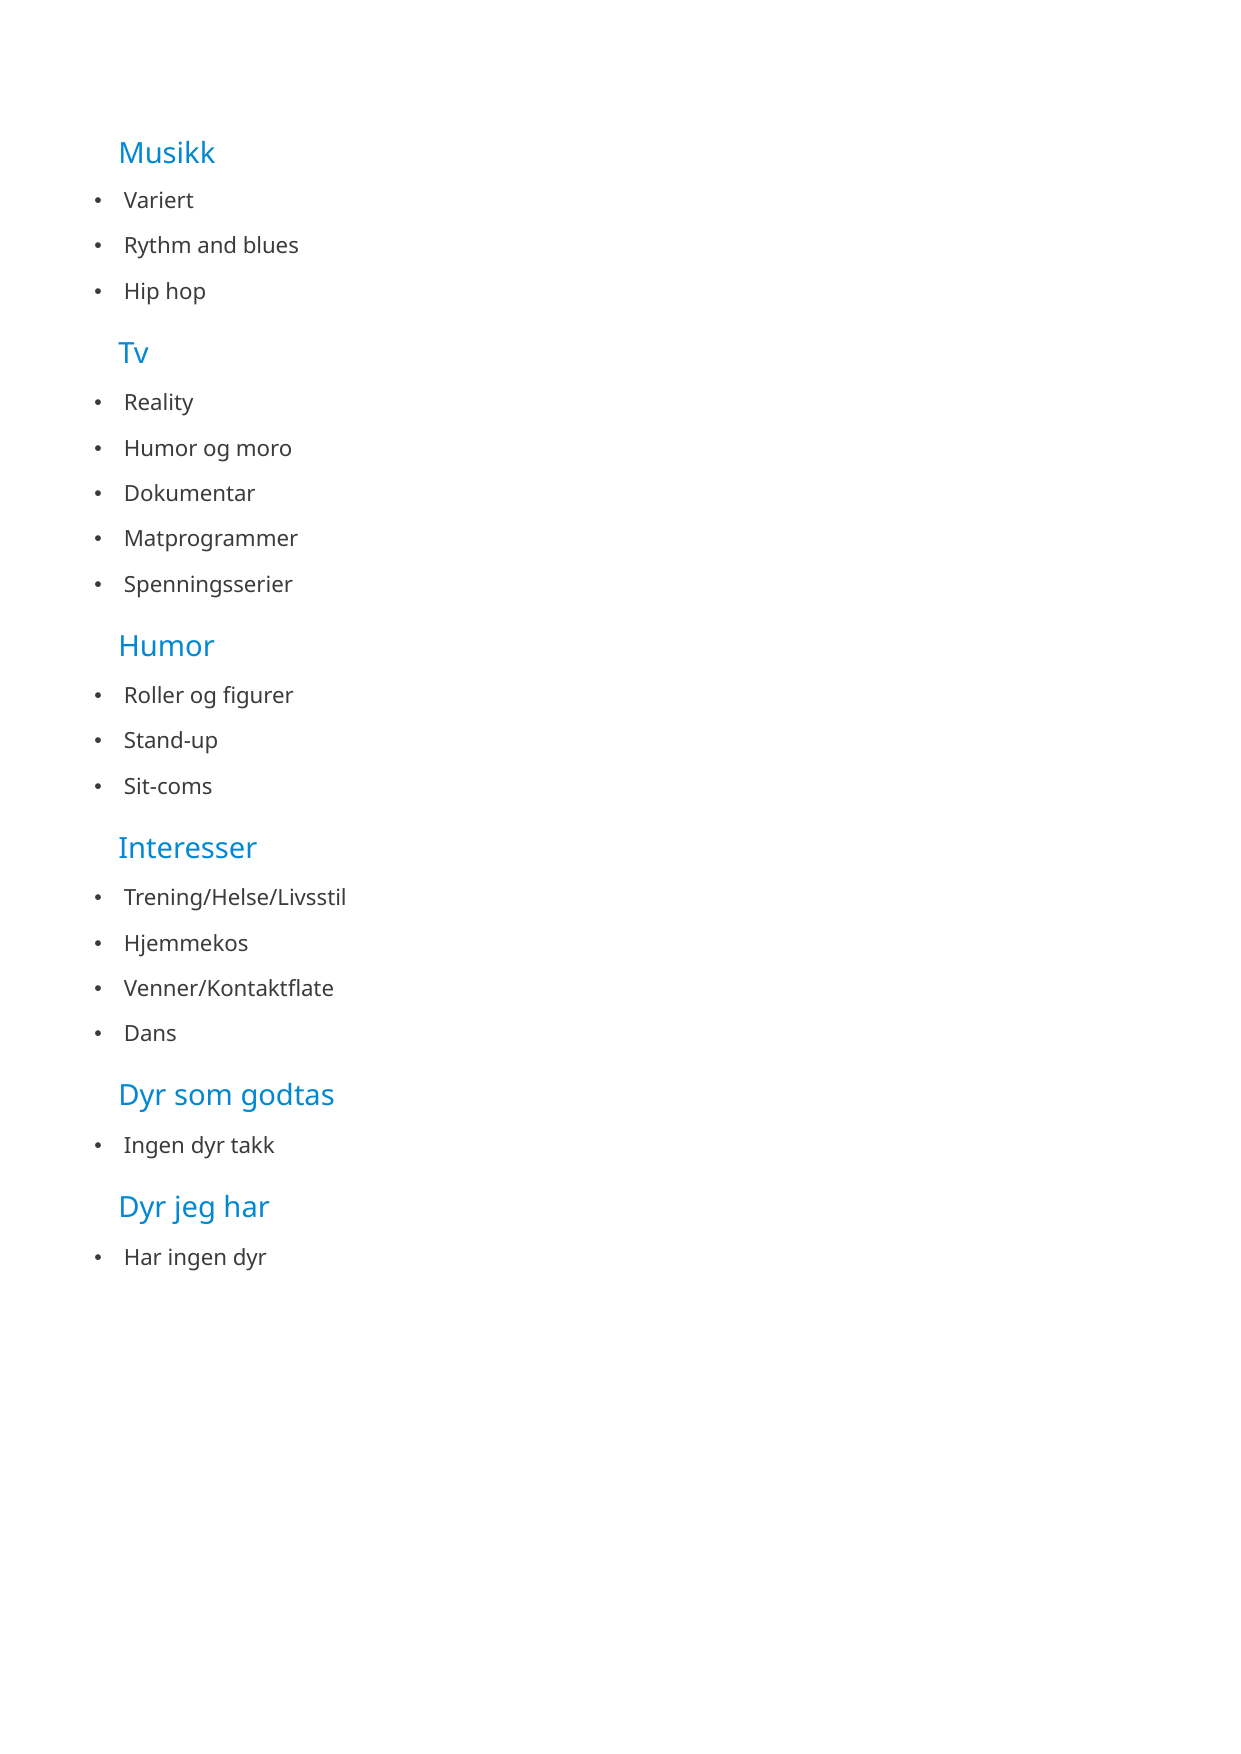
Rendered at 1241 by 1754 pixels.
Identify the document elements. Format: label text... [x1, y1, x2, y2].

list Matprogrammer [118, 523, 1122, 553]
list Ingen dyr takk [118, 1129, 1122, 1160]
list Stand-up [118, 725, 1122, 755]
list Sit-coms [118, 771, 1122, 801]
subtitle Humor [118, 625, 1122, 664]
list Roller og figurer [118, 680, 1122, 710]
list Humor og moro [118, 432, 1122, 463]
list Variert [118, 185, 1122, 215]
list Venner/Kontaktflate [118, 973, 1122, 1003]
subtitle Dyr jeg har [118, 1186, 1122, 1226]
list Dokumentar [118, 478, 1122, 508]
list Har ingen dyr [118, 1241, 1122, 1271]
list Hip hop [118, 276, 1122, 306]
list Spenningsserier [118, 568, 1122, 598]
list Reality [118, 387, 1122, 417]
subtitle Interesser [118, 827, 1122, 867]
subtitle Tv [118, 332, 1122, 372]
list Hjemmekos [118, 927, 1122, 958]
subtitle Dyr som godtas [118, 1074, 1122, 1114]
list Rythm and blues [118, 230, 1122, 260]
list Trening/Helse/Livsstil [118, 882, 1122, 912]
subtitle Musikk [118, 133, 1122, 172]
list Dans [118, 1018, 1122, 1048]
